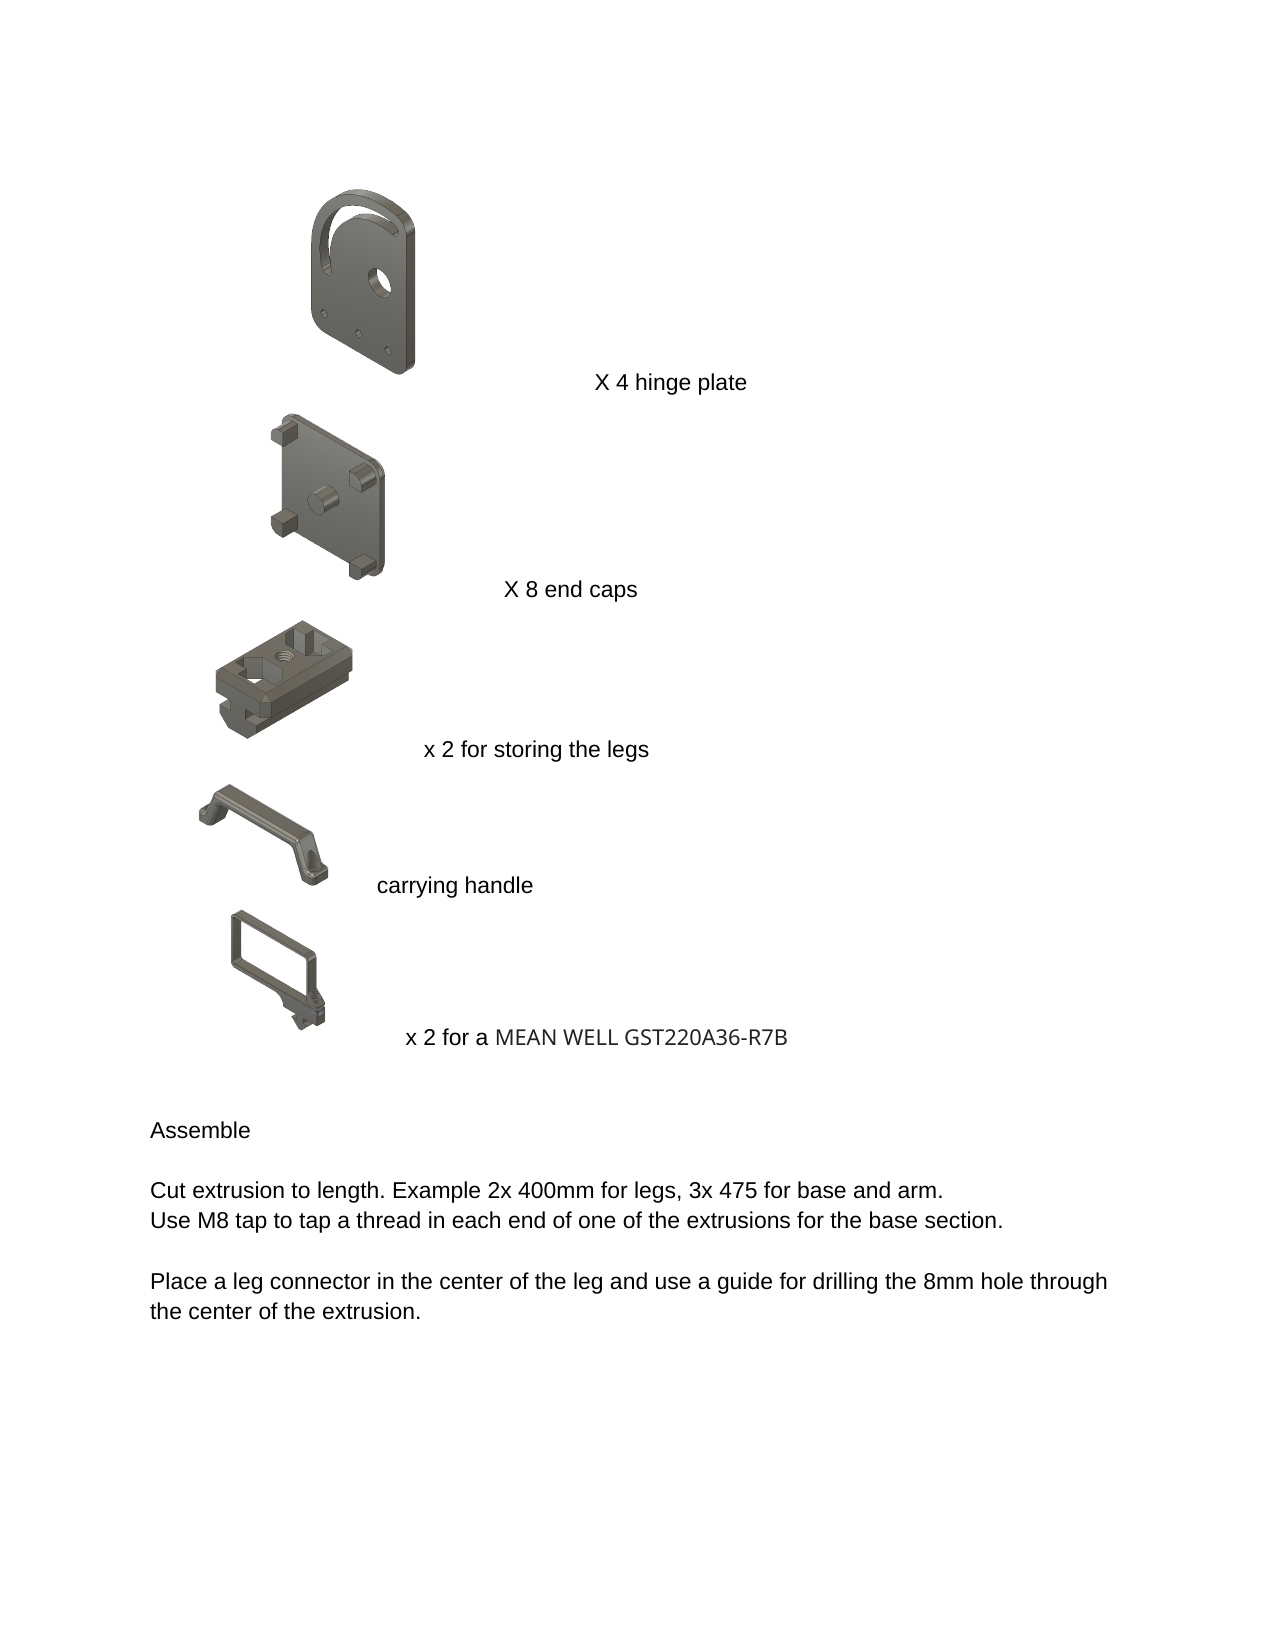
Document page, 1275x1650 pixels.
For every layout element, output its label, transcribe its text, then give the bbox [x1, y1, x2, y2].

text x 2 for a MEAN WELL GST220A36-R7B [150, 902, 1125, 1052]
picture [150, 398, 504, 598]
picture [150, 606, 418, 757]
text Assemble [150, 1117, 1125, 1143]
text Use M8 tap to tap a thread in each end of one of the extrusions for the base section. [150, 1207, 1125, 1234]
picture [150, 902, 406, 1046]
text Cut extrusion to length. Example 2x 400mm for legs, 3x 475 for base and arm. [150, 1177, 1125, 1203]
text x 2 for storing the legs [150, 607, 1125, 762]
text Place a leg connector in the center of the leg and use a guide for drilling the 8mm hole through the center of the extrusion. [150, 1268, 1125, 1324]
picture [150, 150, 576, 390]
text X 4 hinge plate [150, 150, 1125, 395]
text X 8 end caps [150, 399, 1125, 603]
text carrying handle [150, 766, 1125, 898]
picture [150, 765, 377, 894]
